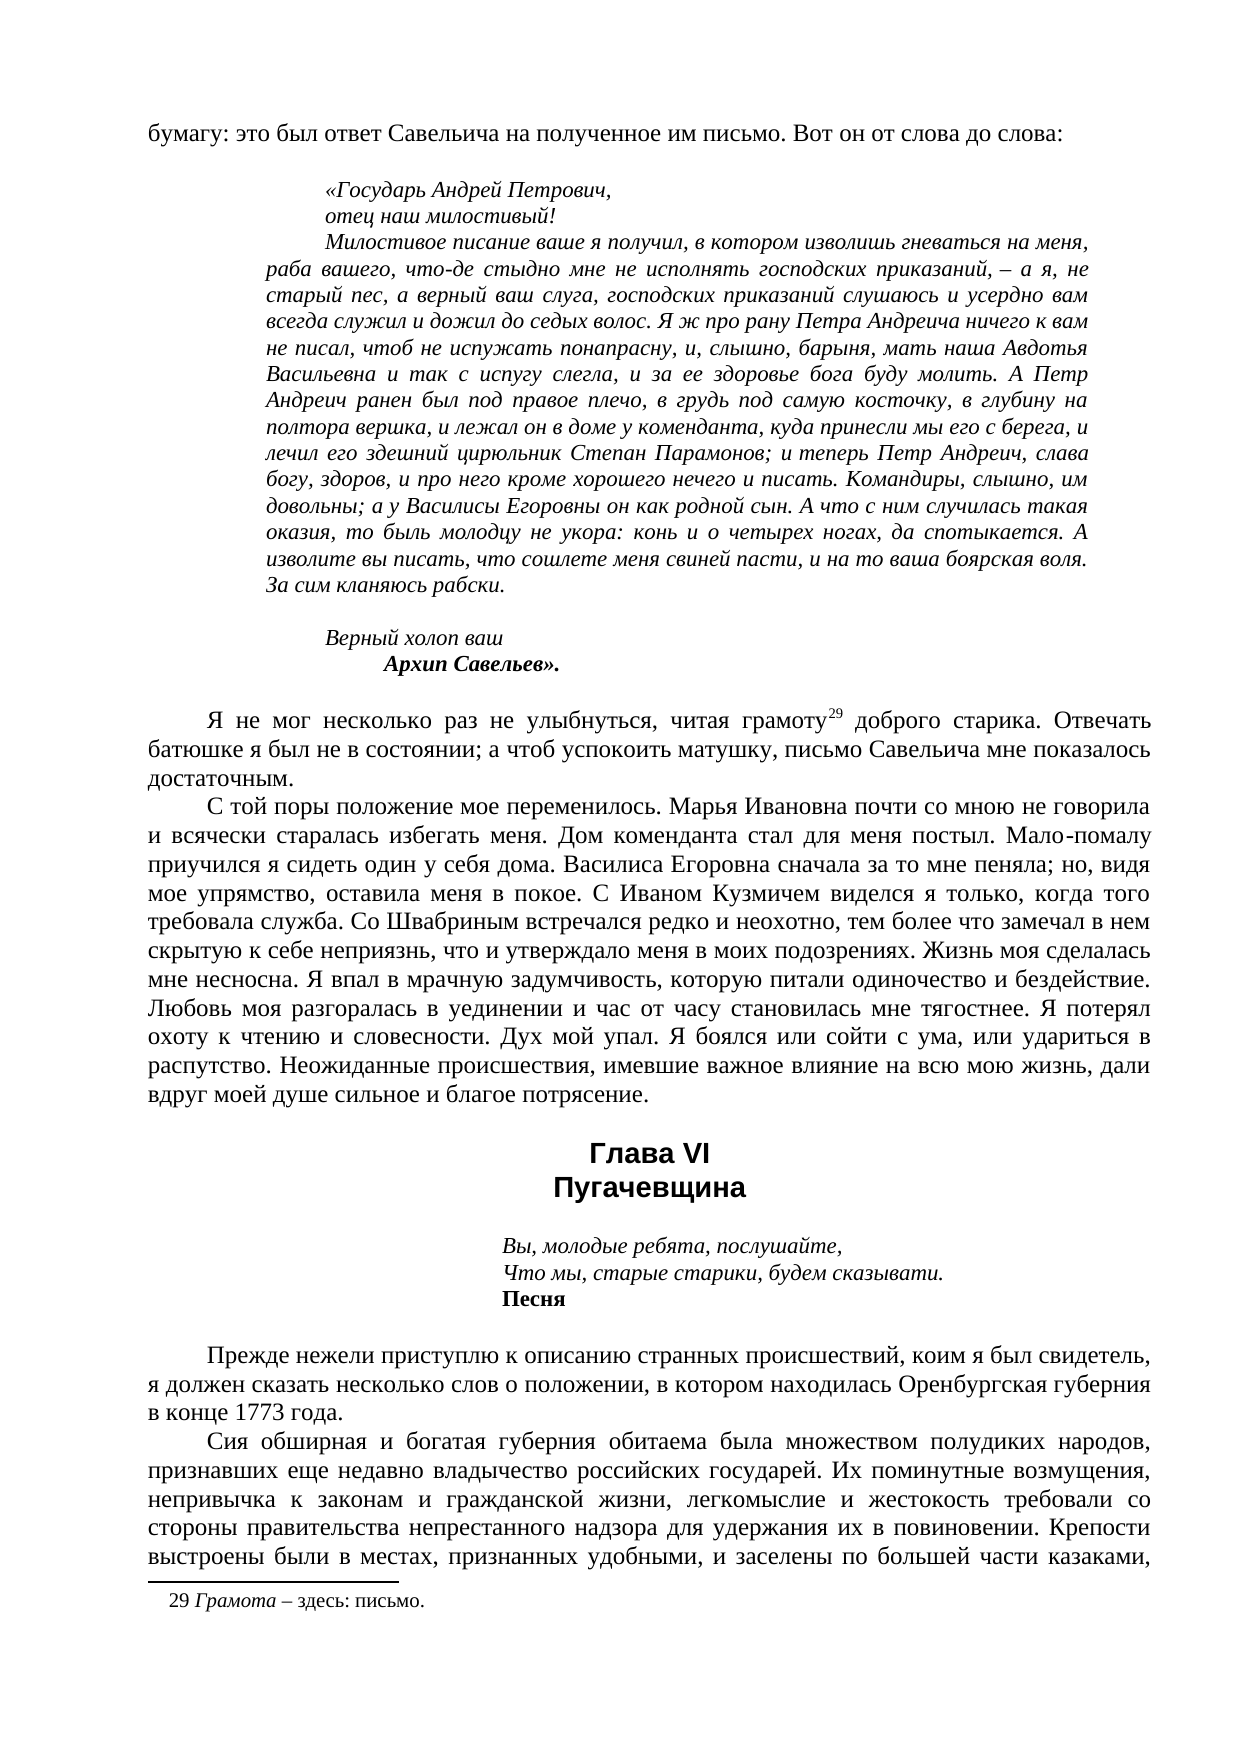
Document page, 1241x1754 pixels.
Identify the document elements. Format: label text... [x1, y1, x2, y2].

subtitle Пугачевщина [148, 1170, 1152, 1203]
text «Государь Андрей Петрович, [266, 176, 1089, 202]
text Прежде нежели приступлю к описанию странных происшествий, коим я был свидетель, я должен сказать несколько слов о положении, в котором находилась Оренбургская губерния в конце 1773 года. [148, 1340, 1152, 1426]
text Я не мог несколько раз не улыбнуться, читая грамоту доброго старика. Отвечать батюшке я был не в состоянии; а чтоб успокоить матушку, письмо Савельича мне показалось достаточным. [148, 705, 1152, 791]
text Что мы, старые старики, будем сказывати. [460, 1258, 1152, 1285]
text Архип Савельев». [325, 650, 1089, 676]
text Грамота – здесь: письмо. [148, 1588, 1152, 1612]
text С той поры положение мое переменилось. Марья Ивановна почти со мною не говорила и всячески старалась избегать меня. Дом коменданта стал для меня постыл. Мало‑помалу приучился я сидеть один у себя дома. Василиса Егоровна сначала за то мне пеняла; но, видя мое упрямство, оставила меня в покое. С Иваном Кузмичем виделся я только, когда того требовала служба. Со Швабриным встречался редко и неохотно, тем более что замечал в нем скрытую к себе неприязнь, что и утверждало меня в моих подозрениях. Жизнь моя сделалась мне несносна. Я впал в мрачную задумчивость, которую питали одиночество и бездействие. Любовь моя разгоралась в уединении и час от часу становилась мне тягостнее. Я потерял охоту к чтению и словесности. Дух мой упал. Я боялся или сойти с ума, или удариться в распутство. Неожиданные происшествия, имевшие важное влияние на всю мою жизнь, дали вдруг моей душе сильное и благое потрясение. [148, 791, 1152, 1108]
text Милостивое писание ваше я получил, в котором изволишь гневаться на меня, раба вашего, что‑де стыдно мне не исполнять господских приказаний, – а я, не старый пес, а верный ваш слуга, господских приказаний слушаюсь и усердно вам всегда служил и дожил до седых волос. Я ж про рану Петра Андреича ничего к вам не писал, чтоб не испужать понапрасну, и, слышно, барыня, мать наша Авдотья Васильевна и так с испугу слегла, и за ее здоровье бога буду молить. А Петр Андреич ранен был под правое плечо, в грудь под самую косточку, в глубину на полтора вершка, и лежал он в доме у коменданта, куда принесли мы его с берега, и лечил его здешний цирюльник Степан Парамонов; и теперь Петр Андреич, слава богу, здоров, и про него кроме хорошего нечего и писать. Командиры, слышно, им довольны; а у Василисы Егоровны он как родной сын. А что с ним случилась такая оказия, то быль молодцу не укора: конь и о четырех ногах, да спотыкается. А изволите вы писать, что сошлете меня свиней пасти, и на то ваша боярская воля. За сим кланяюсь рабски. [266, 228, 1089, 597]
text Вы, молодые ребята, послушайте, [460, 1232, 1152, 1258]
text Сия обширная и богатая губерния обитаема была множеством полудиких народов, признавших еще недавно владычество российских государей. Их поминутные возмущения, непривычка к законам и гражданской жизни, легкомыслие и жестокость требовали со стороны правительства непрестанного надзора для удержания их в повиновении. Крепости выстроены были в местах, признанных удобными, и заселены по большей части казаками, [148, 1426, 1152, 1570]
text Верный холоп ваш [266, 624, 1089, 650]
text бумагу: это был ответ Савельича на полученное им письмо. Вот он от слова до слова: [148, 118, 1152, 147]
text отец наш милостивый! [266, 202, 1089, 228]
text Песня [460, 1285, 1152, 1311]
subtitle Глава VI [148, 1136, 1152, 1170]
